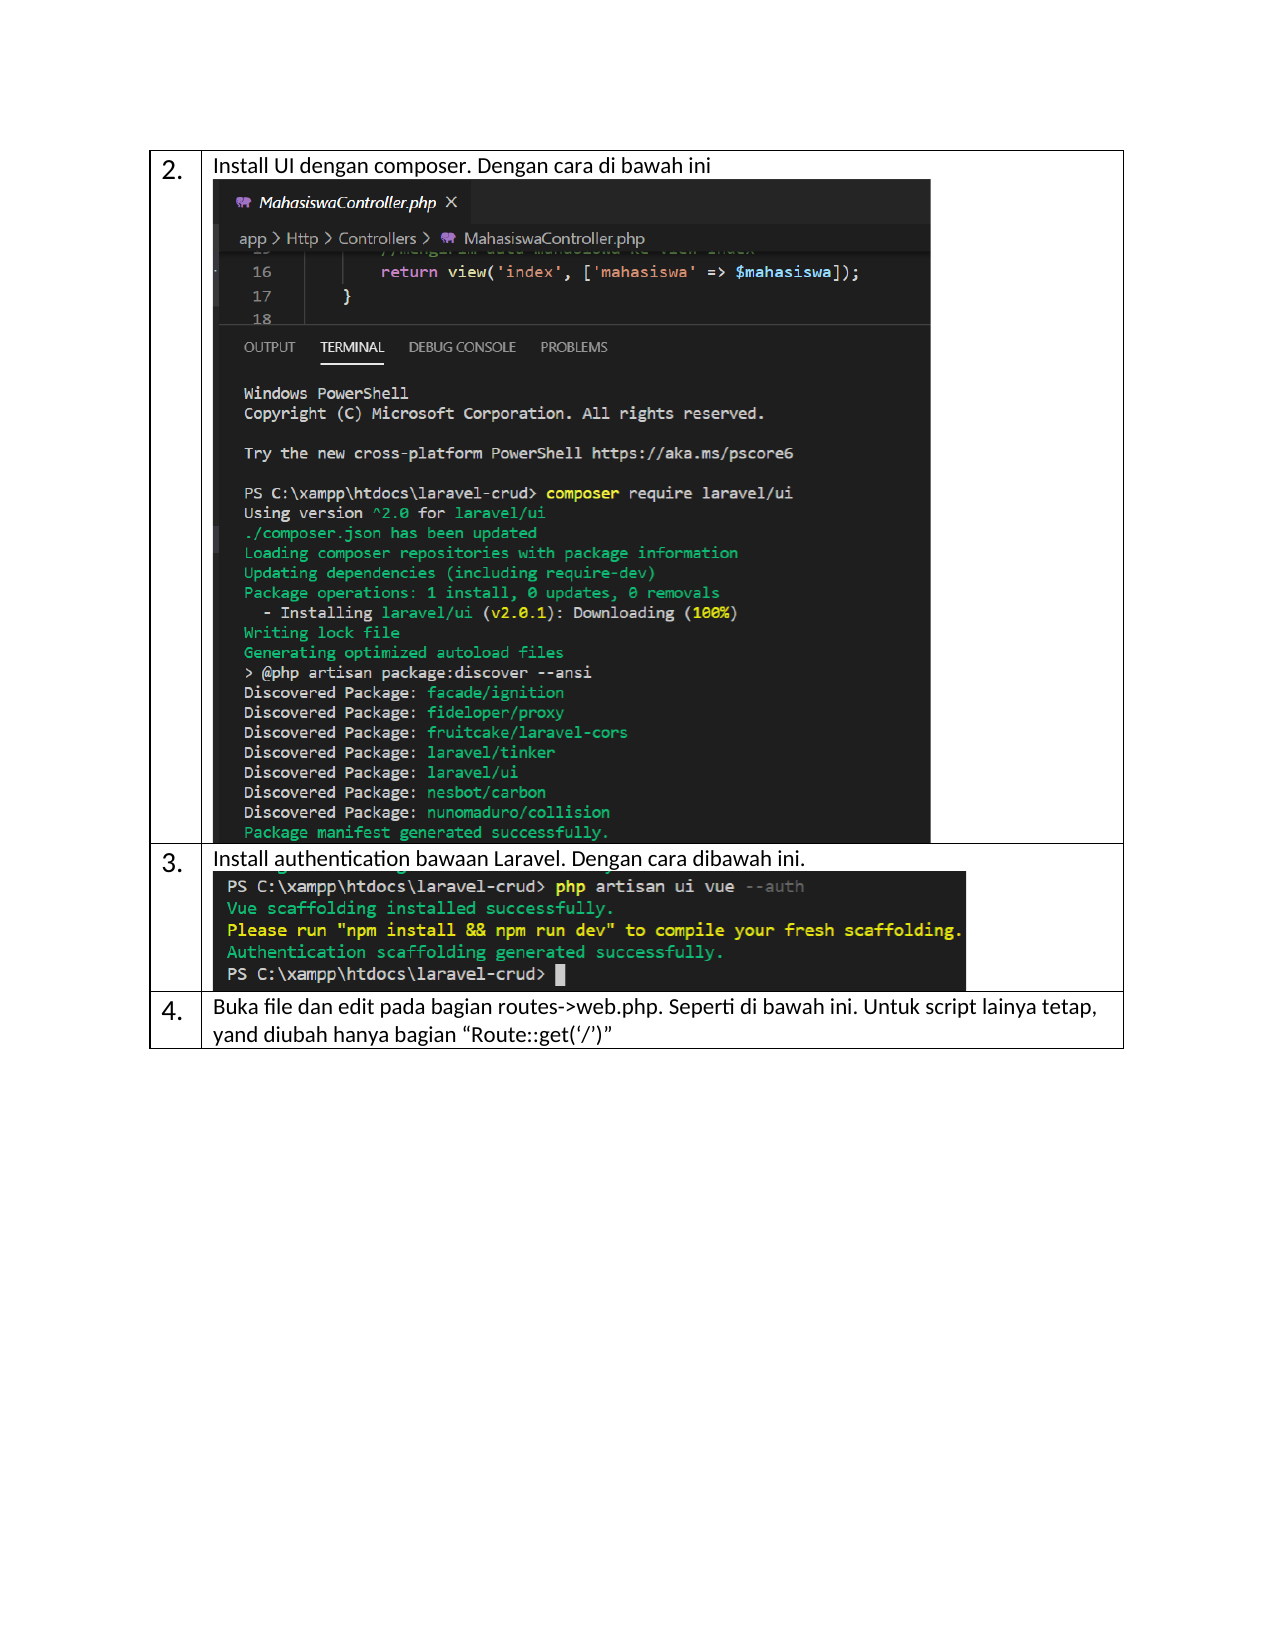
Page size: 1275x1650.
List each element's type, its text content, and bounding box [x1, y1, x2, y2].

table_cell 4. [151, 992, 201, 1048]
table_cell Install UI dengan composer. Dengan cara di bawah ini [202, 151, 1123, 843]
table_cell 3. [151, 844, 201, 991]
picture [212, 871, 967, 991]
table_cell Install authentication bawaan Laravel. Dengan cara dibawah ini. [202, 844, 1123, 991]
table_cell 2. [151, 151, 201, 843]
table_cell Buka file dan edit pada bagian routes->web.php. Seperti di bawah ini. Untuk script lainya tetap, yand diubah hanya bagian “Route::get(‘/’)” [202, 992, 1123, 1048]
picture [212, 179, 931, 843]
